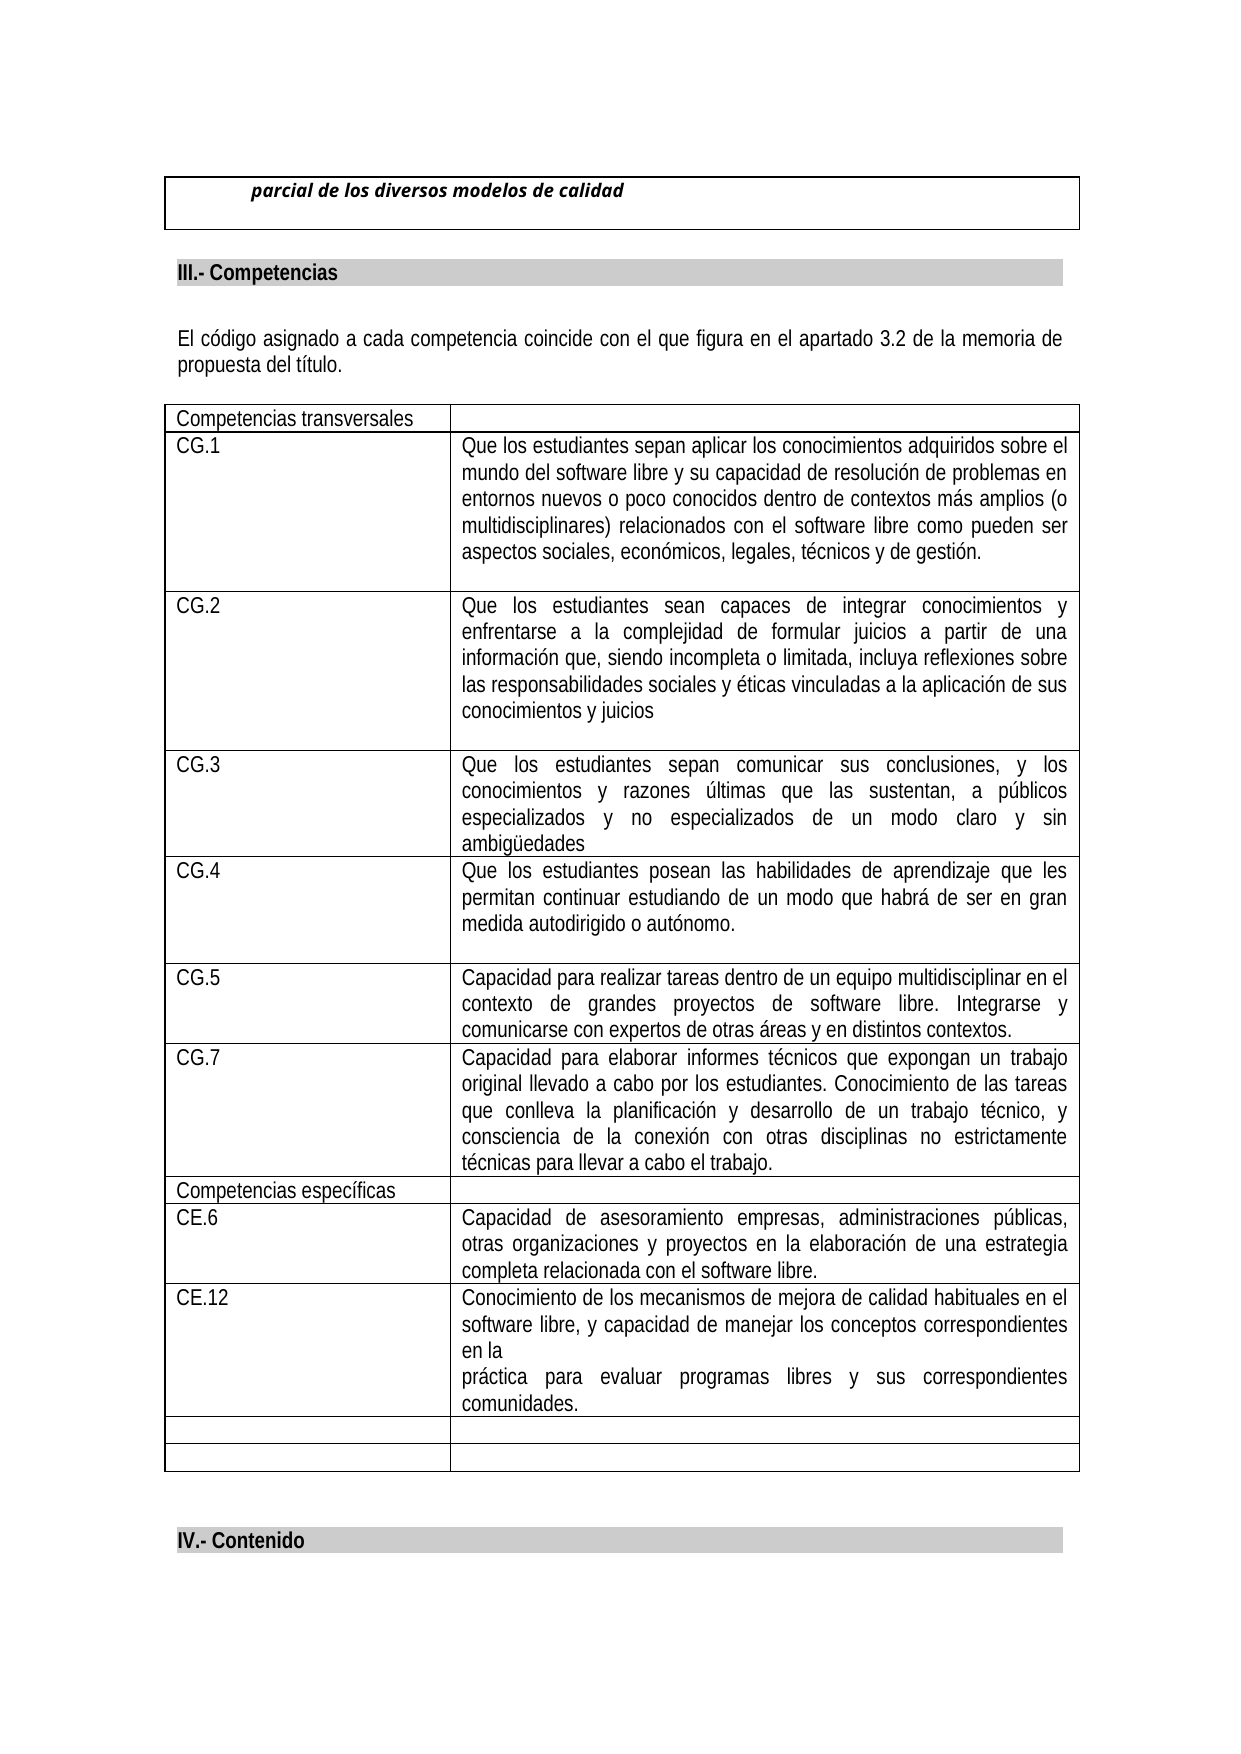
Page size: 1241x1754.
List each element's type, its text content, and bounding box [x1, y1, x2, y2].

table_header [451, 405, 1079, 431]
table_cell CG.1 [166, 433, 450, 591]
table_cell CE.12 [166, 1284, 450, 1416]
table_cell [166, 1444, 450, 1471]
table_cell Capacidad para realizar tareas dentro de un equipo multidisciplinar en el contexto de grandes proyectos de software libre. Integrarse y comunicarse con expertos de otras áreas y en distintos contextos. [451, 964, 1079, 1043]
table_cell CG.7 [166, 1044, 450, 1176]
text IV.- Contenido [177, 1527, 1063, 1553]
text III.- Competencias [177, 259, 1063, 286]
table_cell CG.5 [166, 964, 450, 1043]
table_cell Que los estudiantes sean capaces de integrar conocimientos y enfrentarse a la complejidad de formular juicios a partir de una información que, siendo incompleta o limitada, incluya reflexiones sobre las responsabilidades sociales y éticas vinculadas a la aplicación de sus conocimientos y juicios [451, 592, 1079, 750]
table_cell Que los estudiantes sepan aplicar los conocimientos adquiridos sobre el mundo del software libre y su capacidad de resolución de problemas en entornos nuevos o poco conocidos dentro de contextos más amplios (o multidisciplinares) relacionados con el software libre como pueden ser aspectos sociales, económicos, legales, técnicos y de gestión. [451, 433, 1079, 591]
table_header Competencias transversales [166, 405, 450, 431]
table_cell [166, 1417, 450, 1443]
table_cell [451, 1177, 1079, 1203]
table_cell CG.3 [166, 751, 450, 856]
table_cell Capacidad de asesoramiento empresas, administraciones públicas, otras organizaciones y proyectos en la elaboración de una estrategia completa relacionada con el software libre. [451, 1204, 1079, 1283]
table_cell [451, 1417, 1079, 1443]
table_cell Conocimiento de los mecanismos de mejora de calidad habituales en el software libre, y capacidad de manejar los conceptos correspondientes en la práctica para evaluar programas libres y sus correspondientes comunidades. [451, 1284, 1079, 1416]
table_cell [451, 1444, 1079, 1471]
table_cell Que los estudiantes sepan comunicar sus conclusiones, y los conocimientos y razones últimas que las sustentan, a públicos especializados y no especializados de un modo claro y sin ambigüedades [451, 751, 1079, 856]
table_cell CE.6 [166, 1204, 450, 1283]
table_cell Competencias específicas [166, 1177, 450, 1203]
table_cell CG.4 [166, 857, 450, 963]
table_cell CG.2 [166, 592, 450, 750]
table_cell Que los estudiantes posean las habilidades de aprendizaje que les permitan continuar estudiando de un modo que habrá de ser en gran medida autodirigido o autónomo. [451, 857, 1079, 963]
table_cell Capacidad para elaborar informes técnicos que expongan un trabajo original llevado a cabo por los estudiantes. Conocimiento de las tareas que conlleva la planificación y desarrollo de un trabajo técnico, y consciencia de la conexión con otras disciplinas no estrictamente técnicas para llevar a cabo el trabajo. [451, 1044, 1079, 1176]
text El código asignado a cada competencia coincide con el que figura en el apartado 3.2 de la memoria de propuesta del título. [177, 325, 1063, 378]
table_header parcial de los diversos modelos de calidad [166, 178, 1079, 229]
